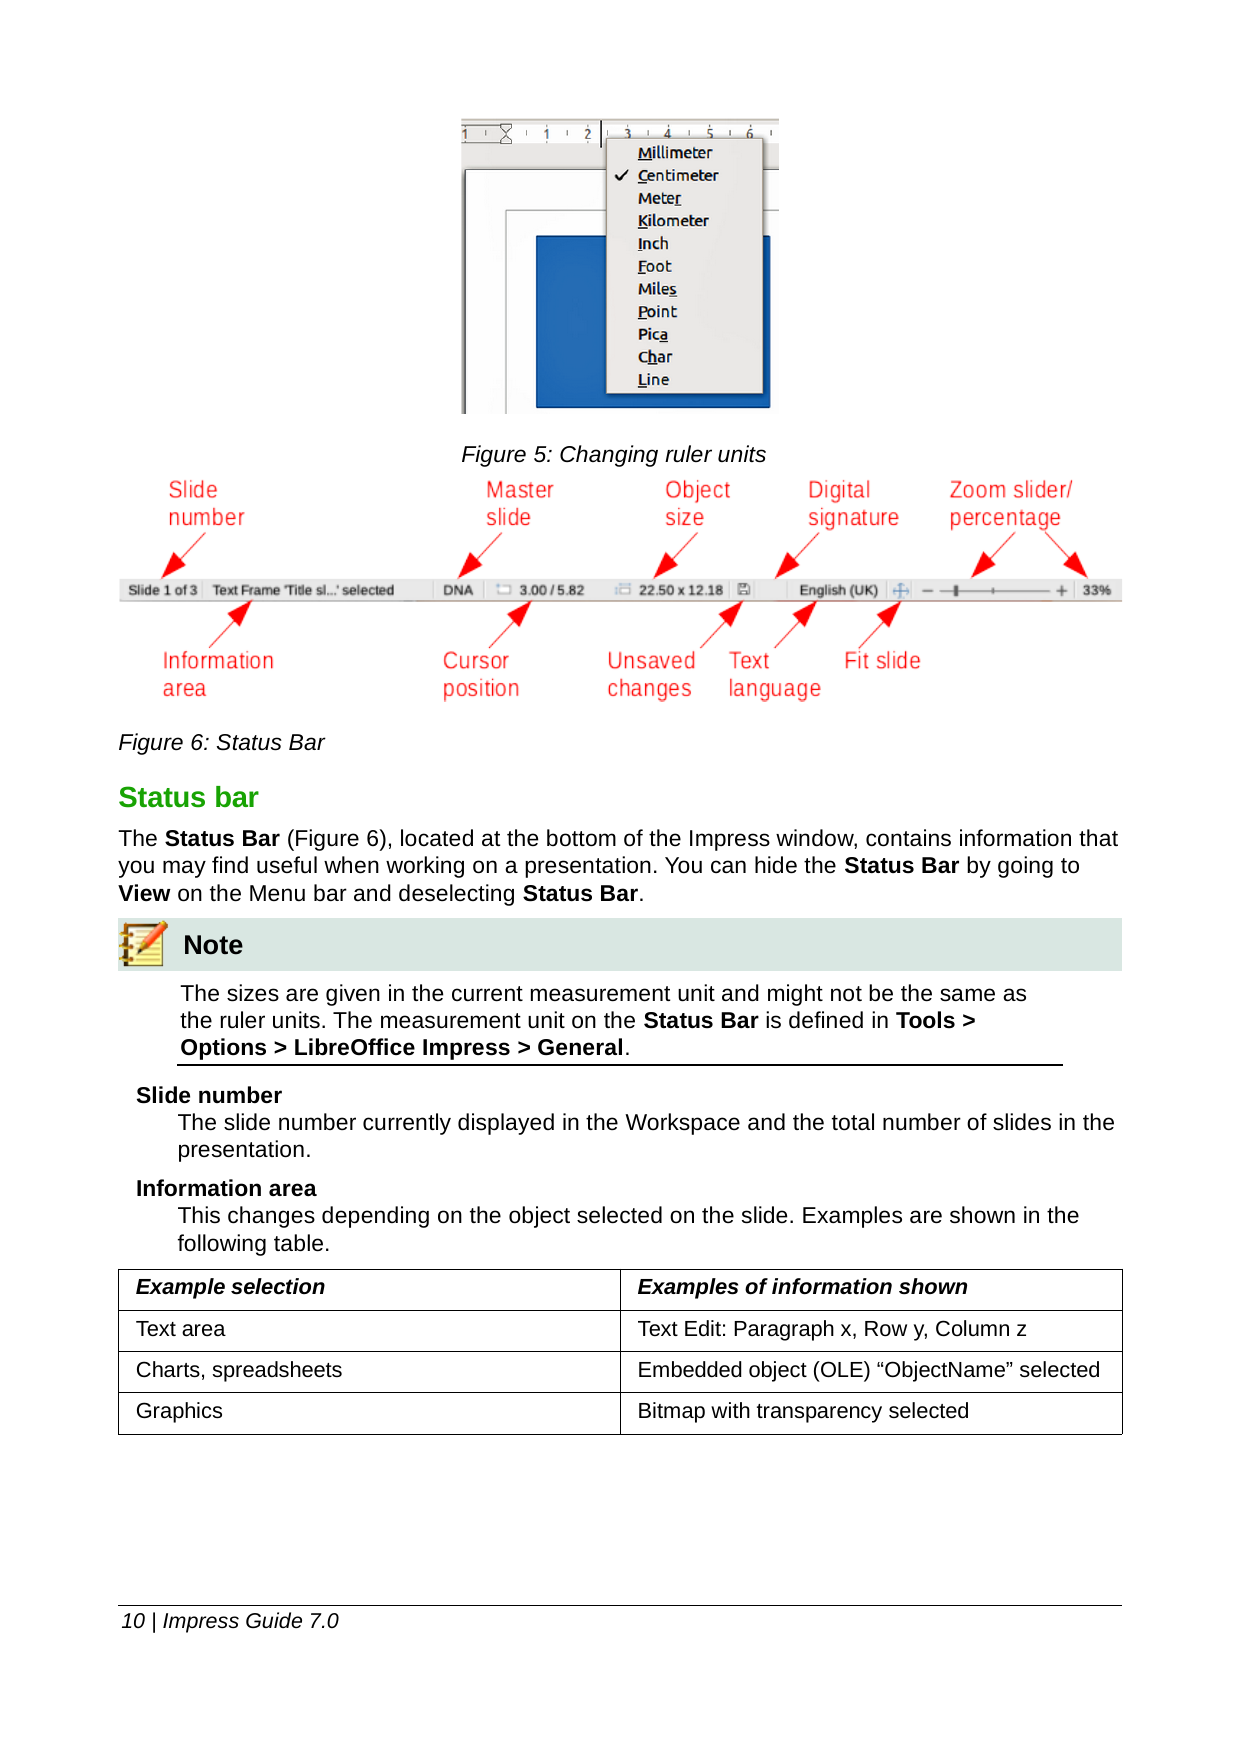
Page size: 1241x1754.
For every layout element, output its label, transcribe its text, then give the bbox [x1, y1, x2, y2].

text Figure 6: Status Bar [118, 702, 1122, 756]
table_cell Text Edit: Paragraph x, Row y, Column z [621, 1311, 1122, 1351]
table_cell Text area [119, 1311, 620, 1351]
text Slide number [136, 1081, 1122, 1108]
picture [119, 919, 170, 970]
text Information area [136, 1175, 1122, 1202]
text Figure 5: Changing ruler units [461, 414, 779, 468]
table_cell Charts, spreadsheets [119, 1352, 620, 1392]
subtitle Note [118, 918, 1122, 971]
table_cell Bitmap with transparency selected [621, 1393, 1122, 1433]
text The Status Bar (Figure 6), located at the bottom of the Impress window, contains information that you may find useful when working on a presentation. You can hide the Status Bar by going to View on the Menu bar and deselecting Status Bar. [118, 825, 1122, 906]
table_cell Embedded object (OLE) “ObjectName” selected [621, 1352, 1122, 1392]
picture [118, 479, 1123, 702]
picture [461, 118, 779, 414]
table_header Example selection [119, 1270, 620, 1310]
text This changes depending on the object selected on the slide. Examples are shown in the following table. [177, 1202, 1122, 1256]
table_cell Graphics [119, 1393, 620, 1433]
subtitle Status bar [118, 779, 1122, 813]
table_header Examples of information shown [621, 1270, 1122, 1310]
text The sizes are given in the current measurement unit and might not be the same as the ruler units. The measurement unit on the Status Bar is defined in Tools > Options > LibreOffice Impress > General. [177, 977, 1063, 1064]
text The slide number currently displayed in the Workspace and the total number of slides in the presentation. [177, 1108, 1122, 1162]
